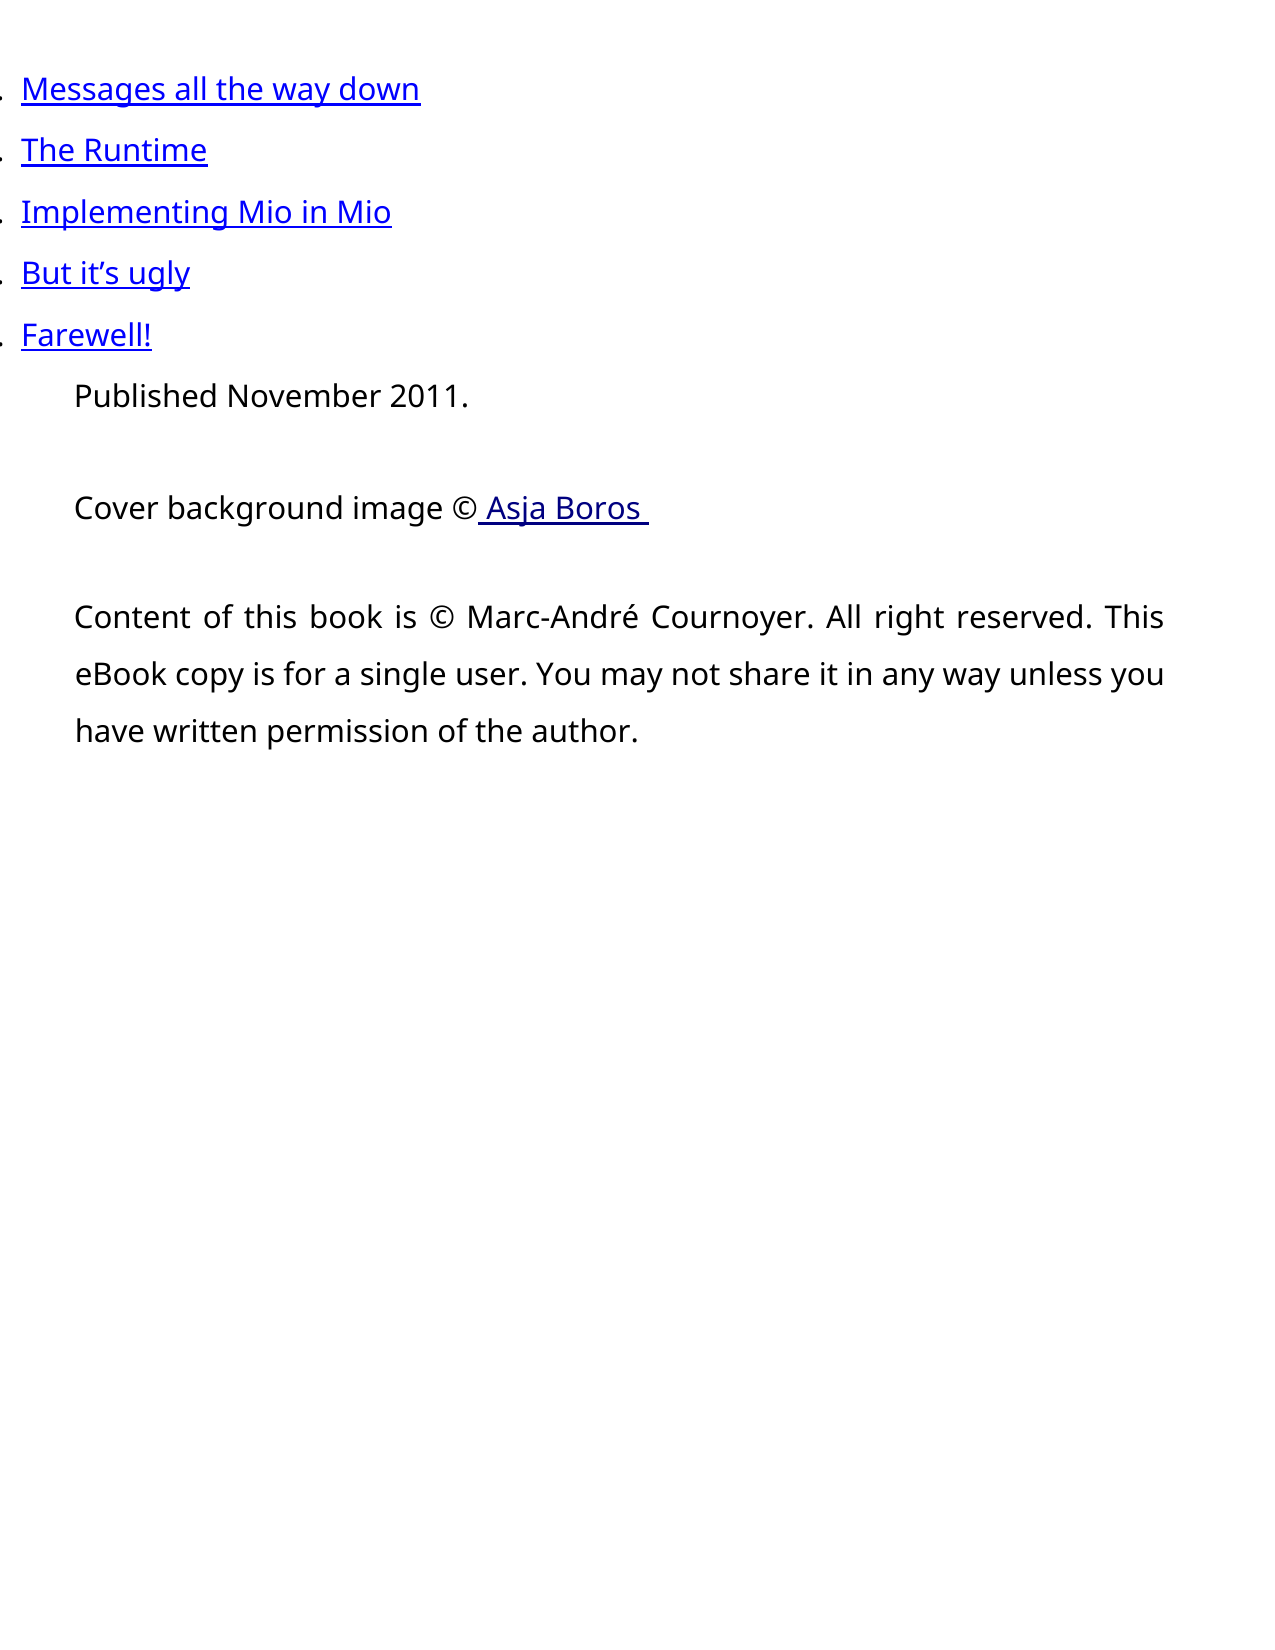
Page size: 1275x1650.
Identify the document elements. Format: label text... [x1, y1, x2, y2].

list Messages all the way down [0, 67, 1274, 110]
list Implementing Mio in Mio [0, 190, 1274, 232]
list But it’s ugly [0, 251, 1274, 294]
text Content of this book is © Marc-André Cournoyer. All right reserved. This eBook copy is for a single user. You may not share it in any way unless you have written permission of the author. [73, 595, 1167, 752]
text Cover background image © Asja Boros [73, 486, 1191, 529]
list Farewell! [0, 312, 1274, 355]
text Published November 2011. [73, 374, 1191, 416]
list The Runtime [0, 128, 1274, 171]
